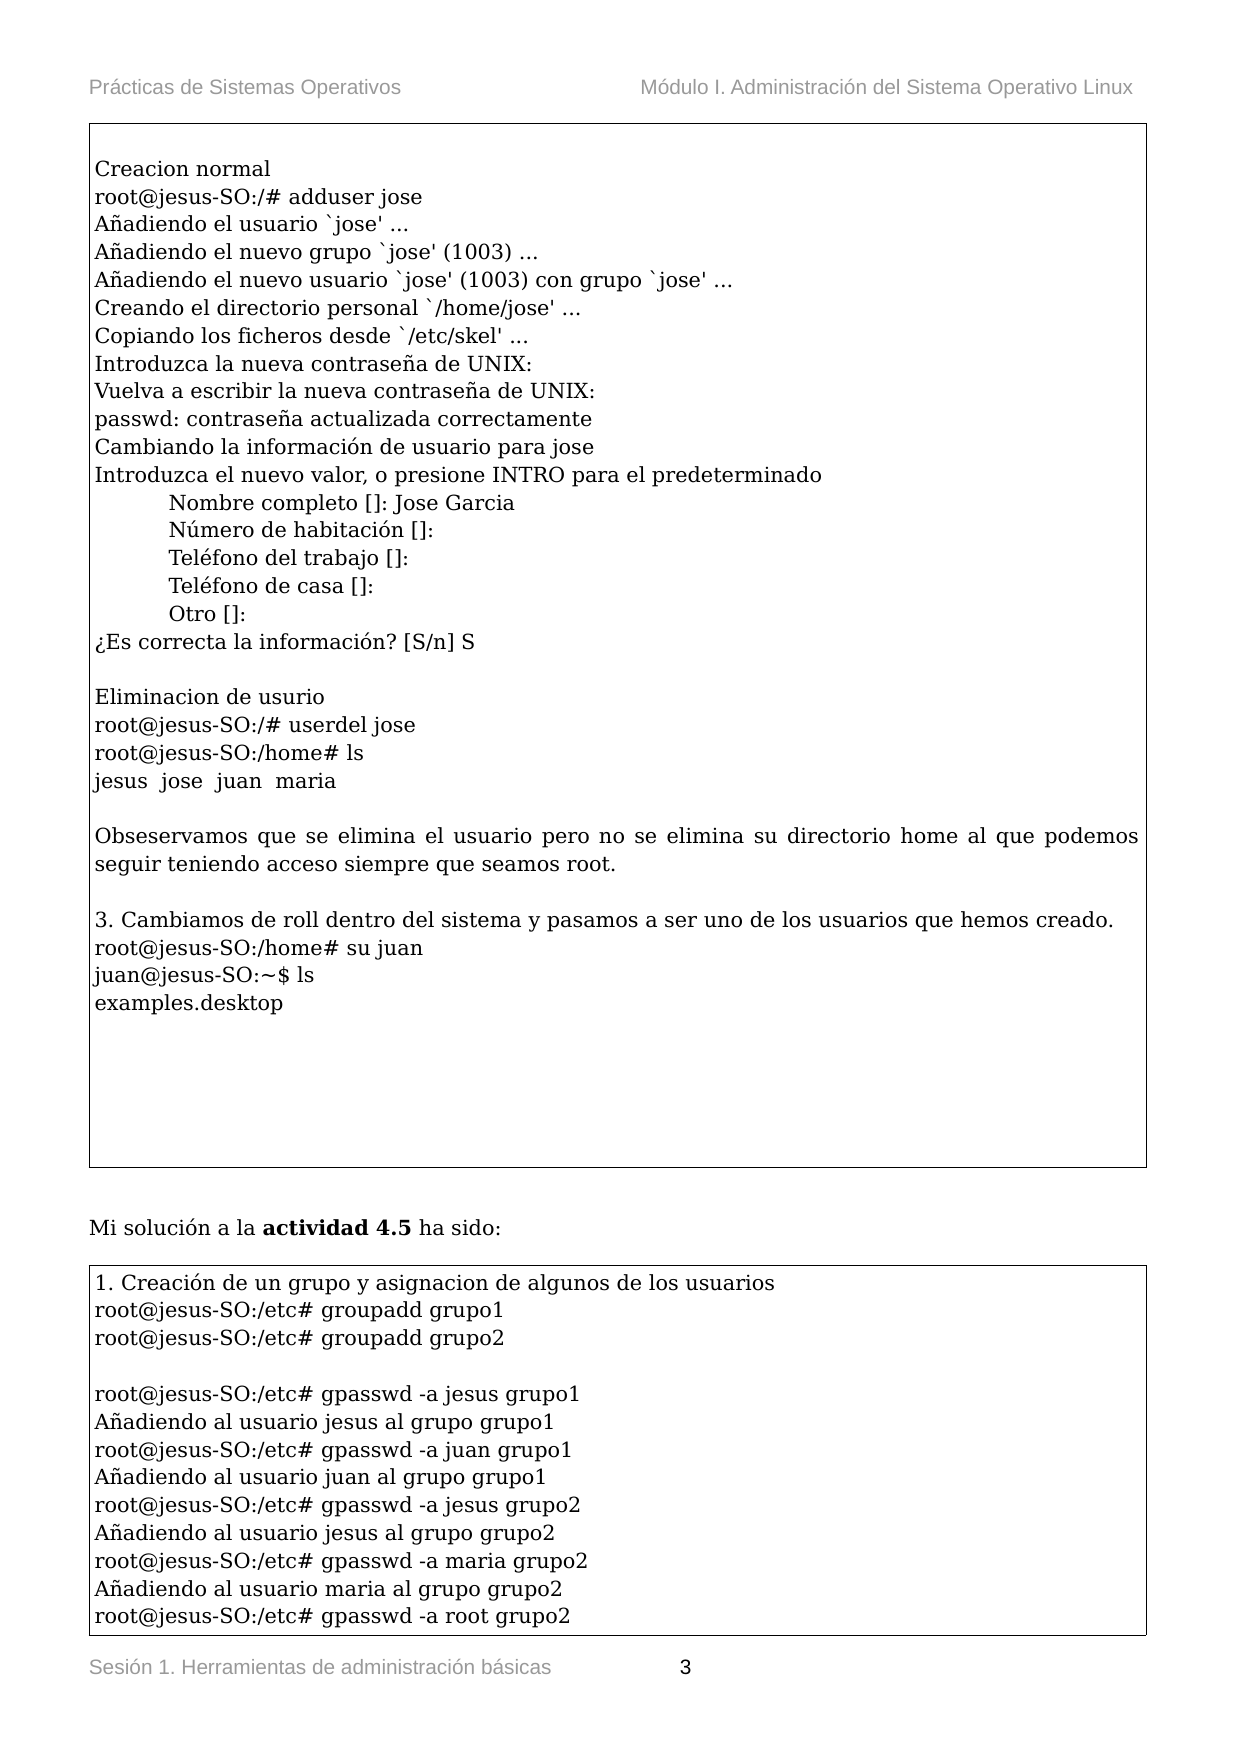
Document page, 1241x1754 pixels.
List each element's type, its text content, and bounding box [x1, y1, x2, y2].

table_header 1. Creación de un grupo y asignacion de algunos de los usuarios root@jesus-SO:/etc# groupadd grupo1 root@jesus-SO:/etc# groupadd grupo2 root@jesus-SO:/etc# gpasswd -a jesus grupo1 Añadiendo al usuario jesus al grupo grupo1 root@jesus-SO:/etc# gpasswd -a juan grupo1 Añadiendo al usuario juan al grupo grupo1 root@jesus-SO:/etc# gpasswd -a jesus grupo2 Añadiendo al usuario jesus al grupo grupo2 root@jesus-SO:/etc# gpasswd -a maria grupo2 Añadiendo al usuario maria al grupo grupo2 root@jesus-SO:/etc# gpasswd -a root grupo2 [90, 1266, 1146, 1634]
text Mi solución a la actividad 4.5 ha sido: [89, 1216, 1146, 1240]
table_header Creacion normal root@jesus-SO:/# adduser jose Añadiendo el usuario `jose' ... Añadiendo el nuevo grupo `jose' (1003) ... Añadiendo el nuevo usuario `jose' (1003) con grupo `jose' ... Creando el directorio personal `/home/jose' ... Copiando los ficheros desde `/etc/skel' ... Introduzca la nueva contraseña de UNIX: Vuelva a escribir la nueva contraseña de UNIX: passwd: contraseña actualizada correctamente Cambiando la información de usuario para jose Introduzca el nuevo valor, o presione INTRO para el predeterminado Nombre completo []: Jose Garcia Número de habitación []: Teléfono del trabajo []: Teléfono de casa []: Otro []: ¿Es correcta la información? [S/n] S Eliminacion de usurio root@jesus-SO:/# userdel jose root@jesus-SO:/home# ls jesus jose juan maria Obseservamos que se elimina el usuario pero no se elimina su directorio home al que podemos seguir teniendo acceso siempre que seamos root. 3. Cambiamos de roll dentro del sistema y pasamos a ser uno de los usuarios que hemos creado. root@jesus-SO:/home# su juan juan@jesus-SO:~$ ls examples.desktop [90, 124, 1146, 1167]
